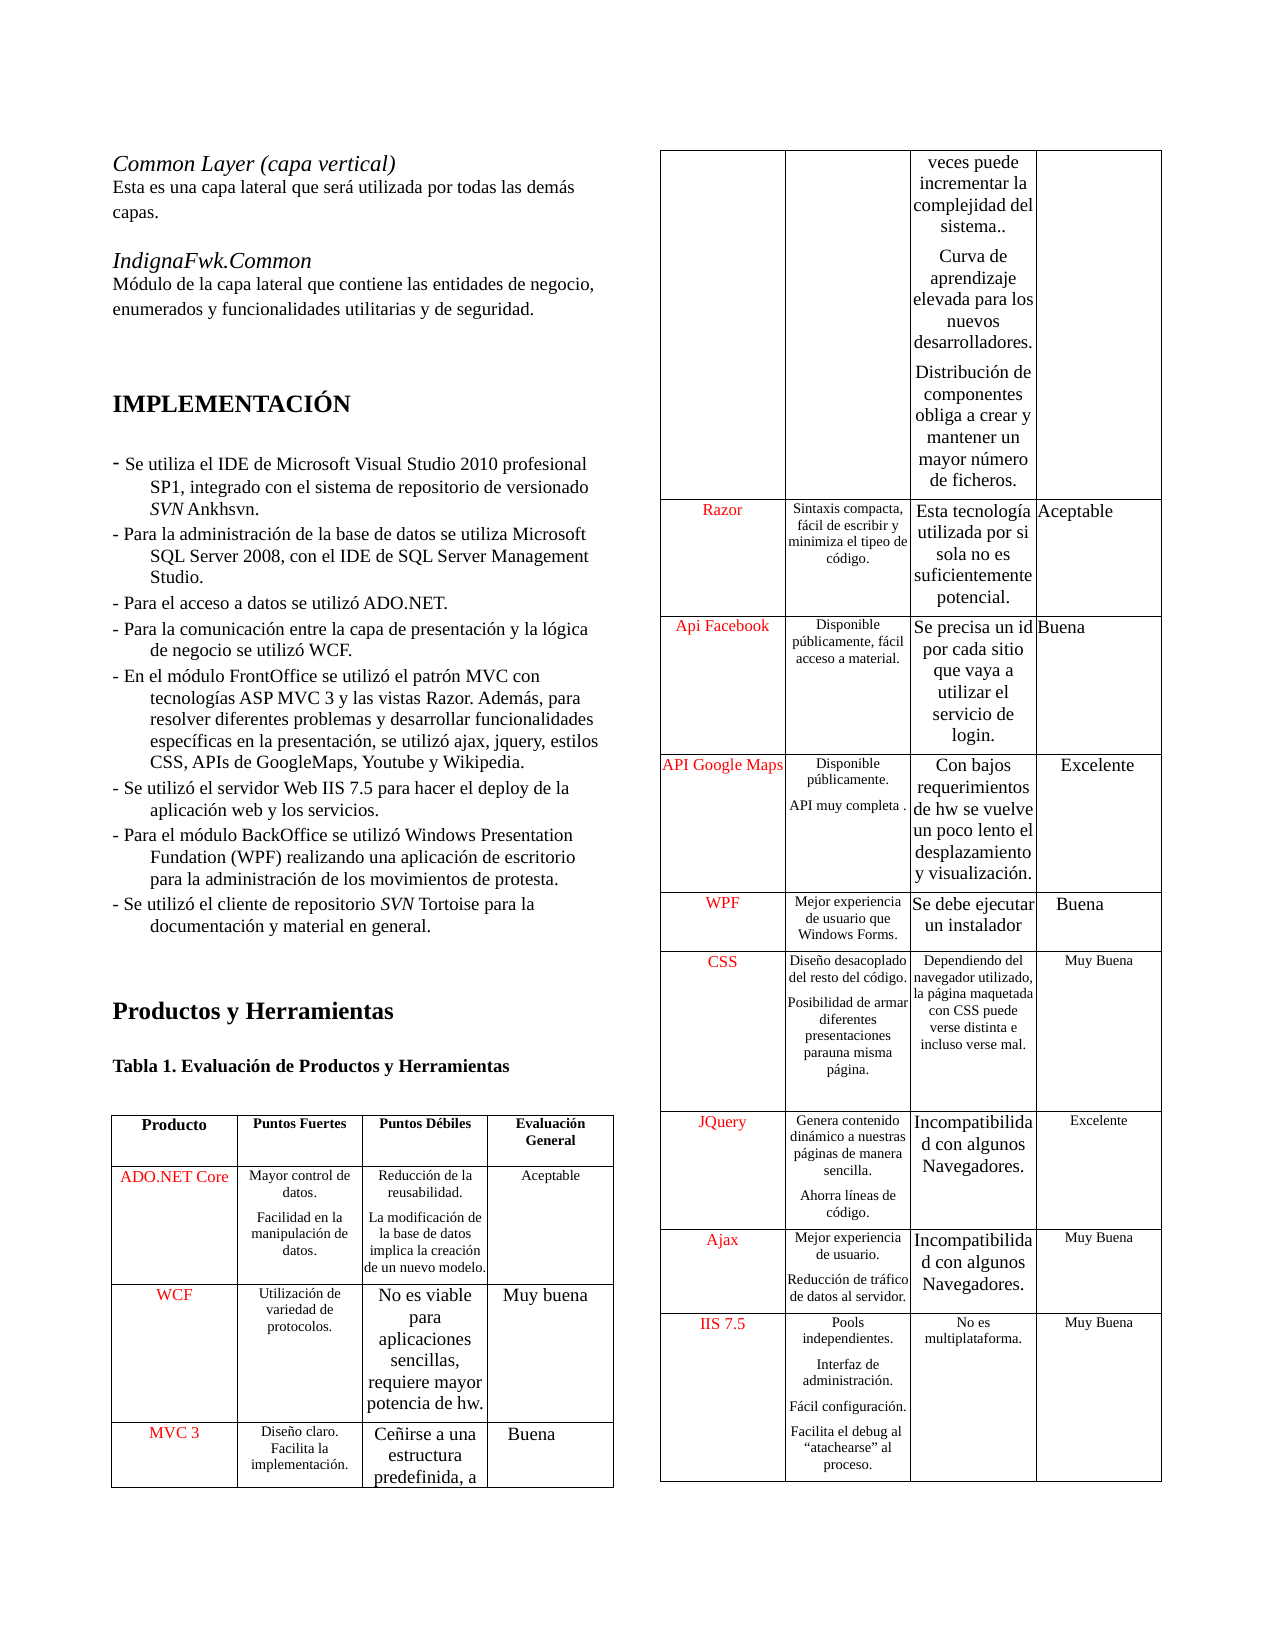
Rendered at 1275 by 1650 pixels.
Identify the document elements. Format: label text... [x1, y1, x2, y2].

table_cell API Google Maps [661, 755, 785, 892]
table_header Puntos Débiles [363, 1116, 487, 1166]
table_cell Excelente [1037, 1112, 1161, 1229]
table_cell Utilización de variedad de protocolos. [238, 1285, 362, 1422]
table_cell Ceñirse a una estructura predefinida, a [363, 1423, 487, 1487]
table_cell Buena [1037, 617, 1161, 754]
table_cell CSS [661, 952, 785, 1111]
text - Se utiliza el IDE de Microsoft Visual Studio 2010 profesional SP1, integrado con el sistema de repositorio de versionado SVN Ankhsvn. [112, 448, 607, 519]
subtitle IndignaFwk.Common [112, 247, 607, 273]
table_cell Aceptable [488, 1167, 613, 1284]
table_cell Esta tecnología utilizada por si sola no es suficientemente potencial. [911, 500, 1036, 616]
table_cell Reducción de la reusabilidad. La modificación de la base de datos implica la creación de un nuevo modelo. [363, 1167, 487, 1284]
table_cell Disponible públicamente, fácil acceso a material. [786, 617, 910, 754]
table_cell Se precisa un id por cada sitio que vaya a utilizar el servicio de login. [911, 617, 1036, 754]
text - Se utilizó el servidor Web IIS 7.5 para hacer el deploy de la aplicación web y los servicios. [112, 777, 607, 820]
table_cell Muy Buena [1037, 952, 1161, 1111]
table_cell [1037, 151, 1161, 499]
table_cell [661, 151, 785, 499]
text - Para el módulo BackOffice se utilizó Windows Presentation Fundation (WPF) realizando una aplicación de escritorio para la administración de los movimientos de protesta. [112, 824, 607, 889]
table_cell Con bajos requerimientos de hw se vuelve un poco lento el desplazamiento y visualización. [911, 755, 1036, 892]
table_cell IIS 7.5 [661, 1314, 785, 1481]
table_header Puntos Fuertes [238, 1116, 362, 1166]
text - Para la administración de la base de datos se utiliza Microsoft SQL Server 2008, con el IDE de SQL Server Management Studio. [112, 523, 607, 588]
table_cell Diseño desacoplado del resto del código. Posibilidad de armar diferentes presentaciones parauna misma página. [786, 952, 910, 1111]
table_cell Ajax [661, 1230, 785, 1313]
table_cell Genera contenido dinámico a nuestras páginas de manera sencilla. Ahorra líneas de código. [786, 1112, 910, 1229]
table_cell Muy buena [488, 1285, 613, 1422]
table_cell Pools independientes. Interfaz de administración. Fácil configuración. Facilita el debug al “atachearse” al proceso. [786, 1314, 910, 1481]
table_cell Incompatibilidad con algunos Navegadores. [911, 1230, 1036, 1313]
table_cell Incompatibilidad con algunos Navegadores. [911, 1112, 1036, 1229]
table_cell Sintaxis compacta, fácil de escribir y minimiza el tipeo de código. [786, 500, 910, 616]
text - Para la comunicación entre la capa de presentación y la lógica de negocio se utilizó WCF. [112, 618, 607, 661]
table_cell Api Facebook [661, 617, 785, 754]
table_header Evaluación General [488, 1116, 613, 1166]
subtitle Productos y Herramientas [112, 996, 607, 1025]
text - En el módulo FrontOffice se utilizó el patrón MVC con tecnologías ASP MVC 3 y las vistas Razor. Además, para resolver diferentes problemas y desarrollar funcionalidades específicas en la presentación, se utilizó ajax, jquery, estilos CSS, APIs de GoogleMaps, Youtube y Wikipedia. [112, 665, 607, 773]
table_cell No es viable para aplicaciones sencillas, requiere mayor potencia de hw. [363, 1285, 487, 1422]
table_cell Razor [661, 500, 785, 616]
text - Para el acceso a datos se utilizó ADO.NET. [112, 592, 607, 613]
subtitle Common Layer (capa vertical) [112, 150, 607, 176]
table_cell [786, 151, 910, 499]
table_cell Disponible públicamente. API muy completa . [786, 755, 910, 892]
table_cell MVC 3 [112, 1423, 237, 1487]
table_header Producto [112, 1116, 237, 1166]
table_cell WPF [661, 893, 785, 951]
subtitle IMPLEMENTACIÓN [112, 389, 607, 418]
table_cell Muy Buena [1037, 1314, 1161, 1481]
table_cell Excelente [1037, 755, 1161, 892]
table_cell Diseño claro. Facilita la implementación. [238, 1423, 362, 1487]
table_cell No es multiplataforma. [911, 1314, 1036, 1481]
text - Se utilizó el cliente de repositorio SVN Tortoise para la documentación y material en general. [112, 893, 607, 936]
table_cell WCF [112, 1285, 237, 1422]
table_cell Muy Buena [1037, 1230, 1161, 1313]
table_cell ADO.NET Core [112, 1167, 237, 1284]
table_cell Mejor experiencia de usuario que Windows Forms. [786, 893, 910, 951]
table_cell veces puede incrementar la complejidad del sistema.. Curva de aprendizaje elevada para los nuevos desarrolladores. Distribución de componentes obliga a crear y mantener un mayor número de ficheros. [911, 151, 1036, 499]
text Módulo de la capa lateral que contiene las entidades de negocio, enumerados y funcionalidades utilitarias y de seguridad. [112, 273, 607, 319]
table_cell Dependiendo del navegador utilizado, la página maquetada con CSS puede verse distinta e incluso verse mal. [911, 952, 1036, 1111]
table_cell Buena [488, 1423, 613, 1487]
table_cell Mejor experiencia de usuario. Reducción de tráfico de datos al servidor. [786, 1230, 910, 1313]
table_cell Aceptable [1037, 500, 1161, 616]
table_cell Se debe ejecutar un instalador [911, 893, 1036, 951]
text Tabla 1. Evaluación de Productos y Herramientas [112, 1055, 607, 1076]
table_cell Mayor control de datos. Facilidad en la manipulación de datos. [238, 1167, 362, 1284]
text Esta es una capa lateral que será utilizada por todas las demás capas. [112, 176, 607, 223]
table_cell JQuery [661, 1112, 785, 1229]
table_cell Buena [1037, 893, 1161, 951]
